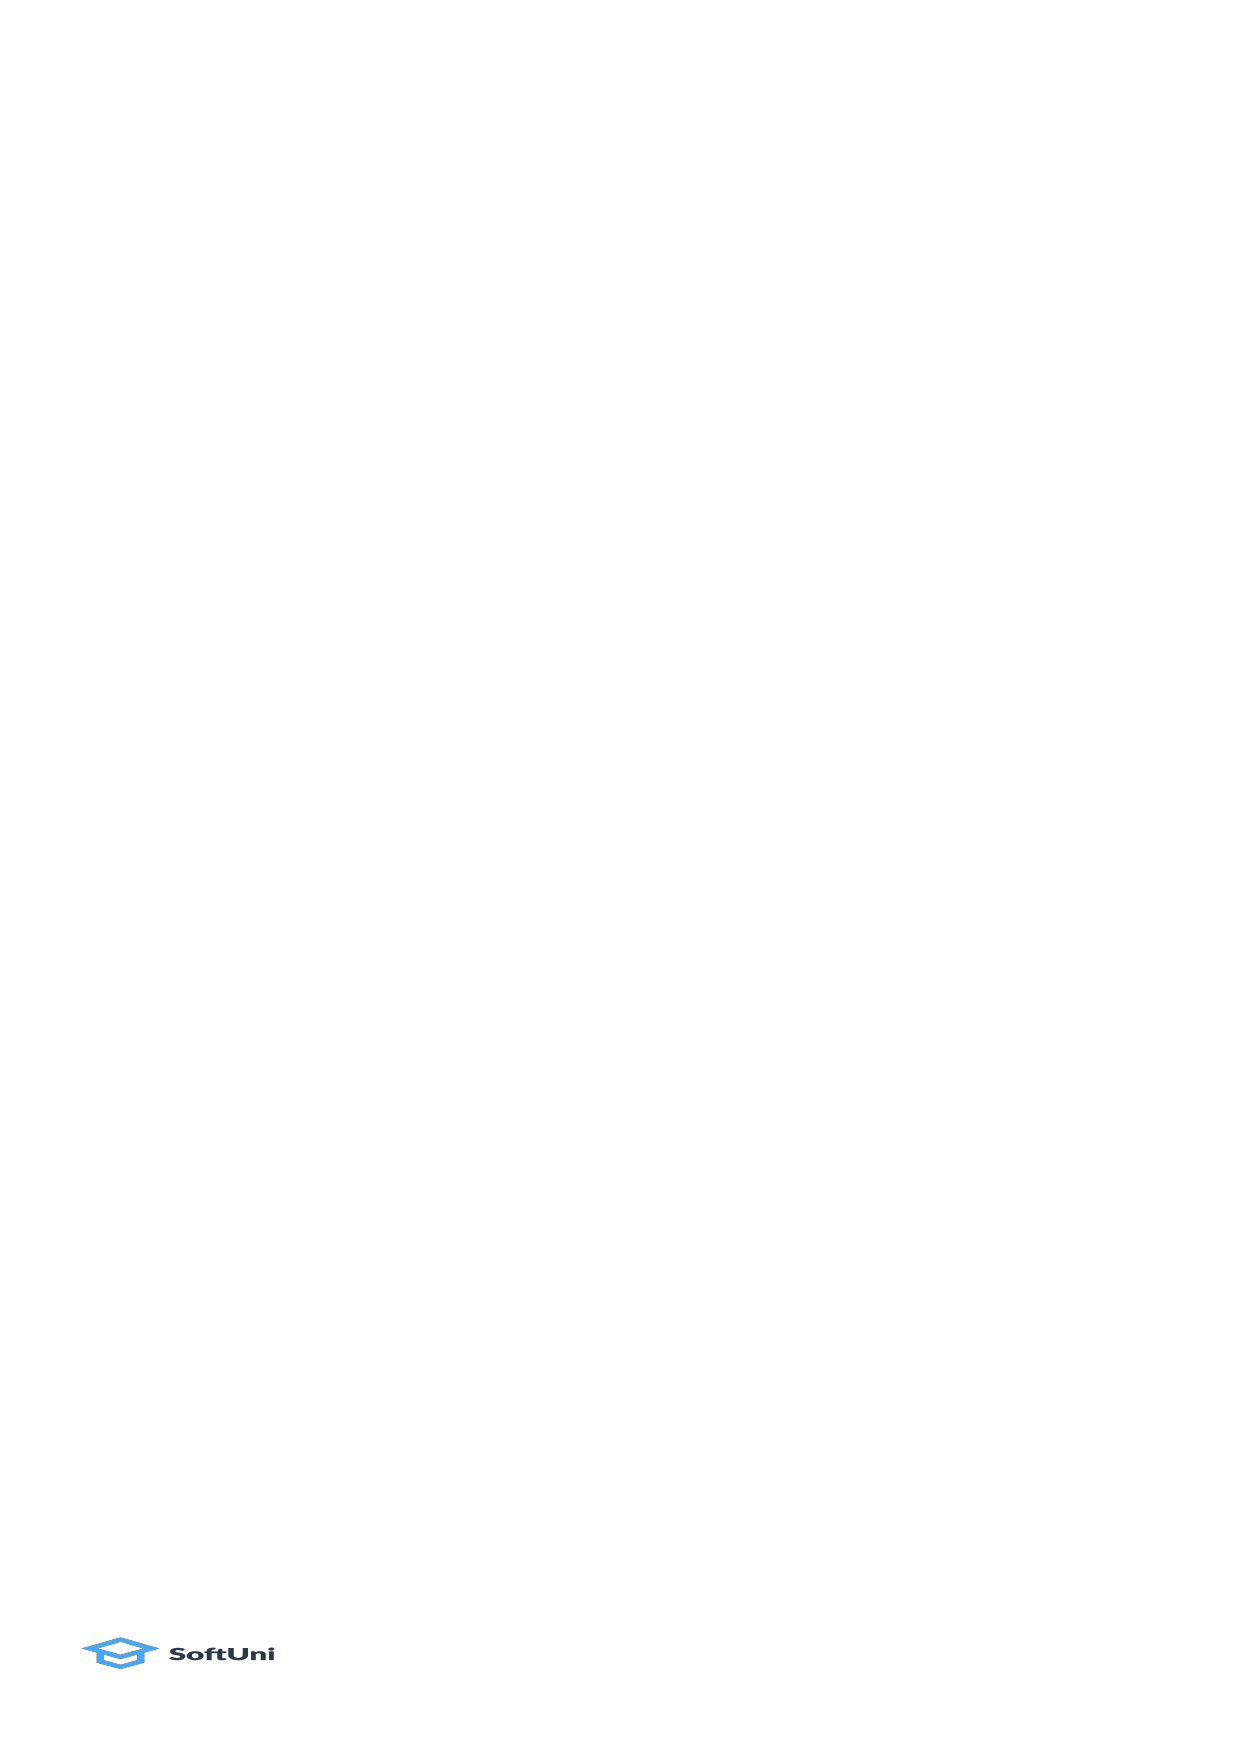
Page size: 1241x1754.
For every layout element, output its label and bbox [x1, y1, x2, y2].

picture [75, 1635, 281, 1672]
